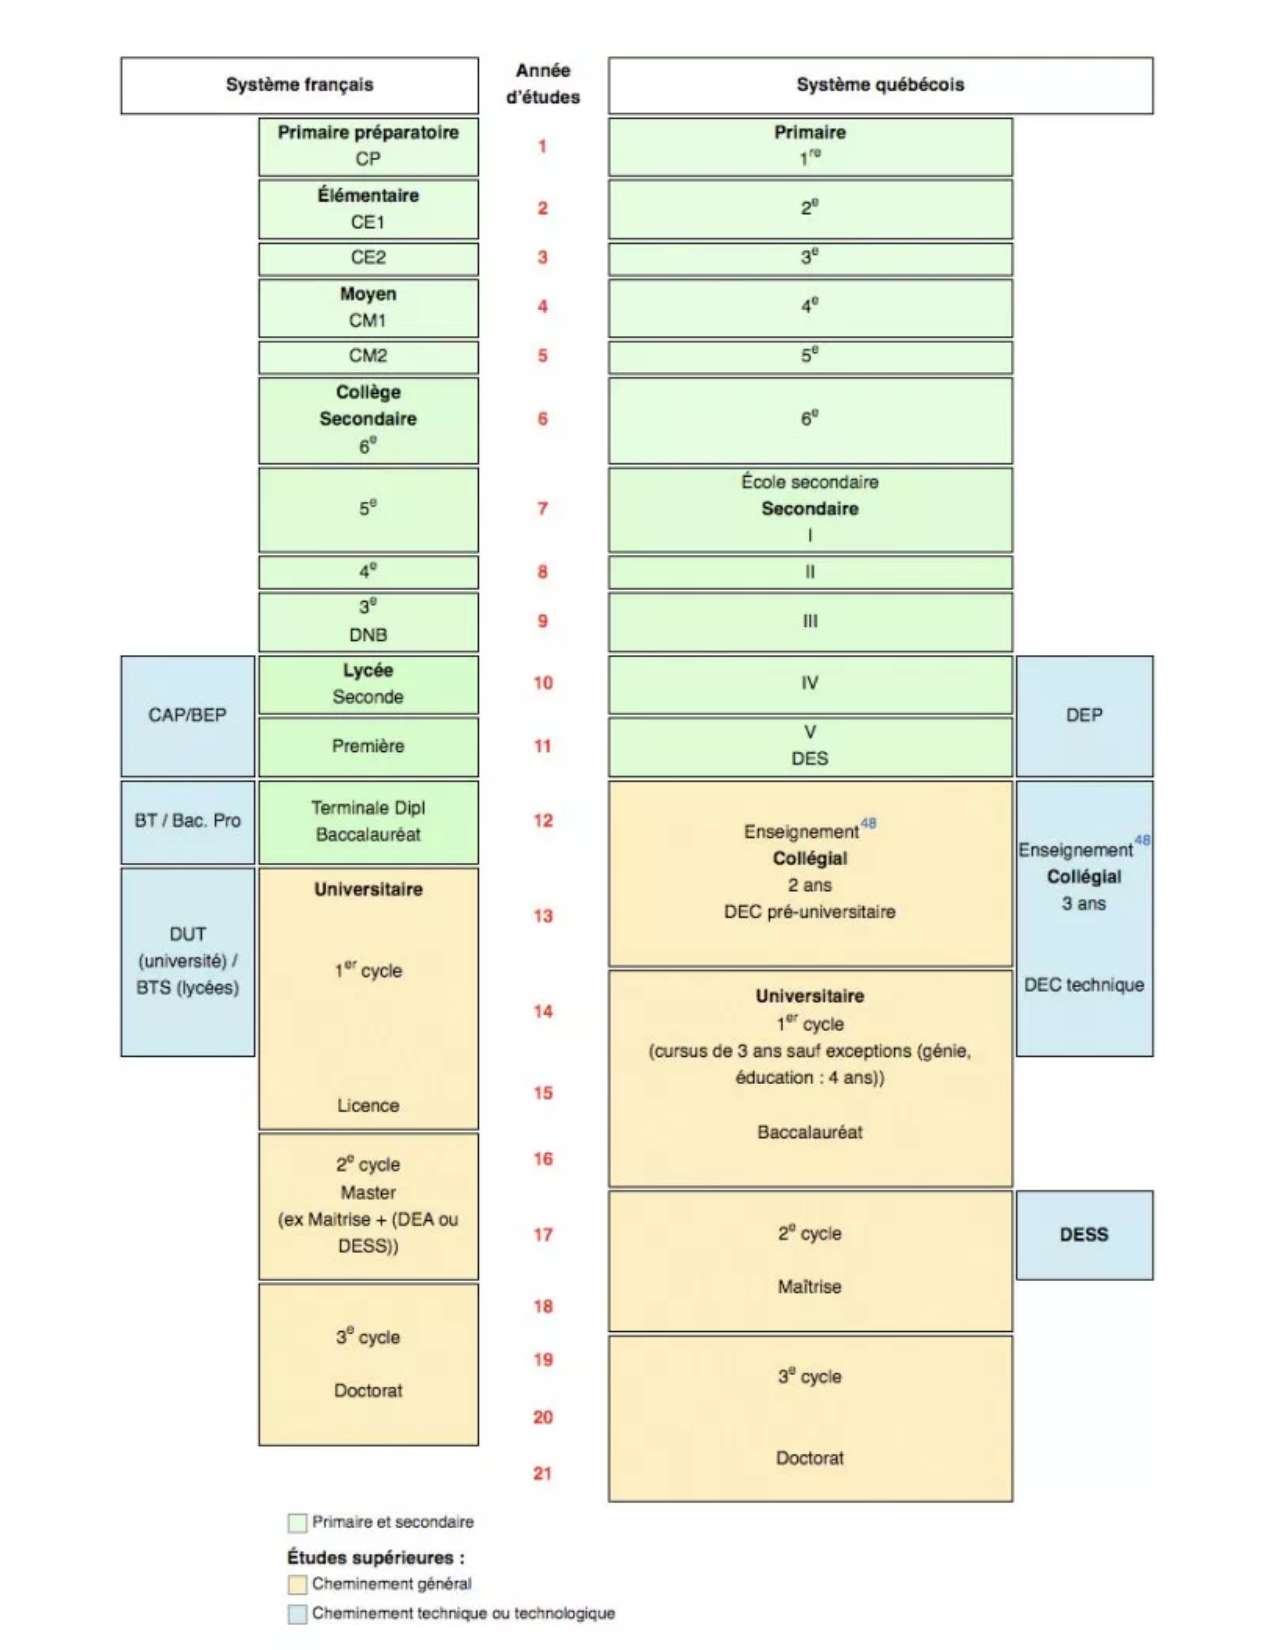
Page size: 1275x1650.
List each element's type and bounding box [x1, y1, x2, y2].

picture [118, 50, 1157, 1650]
